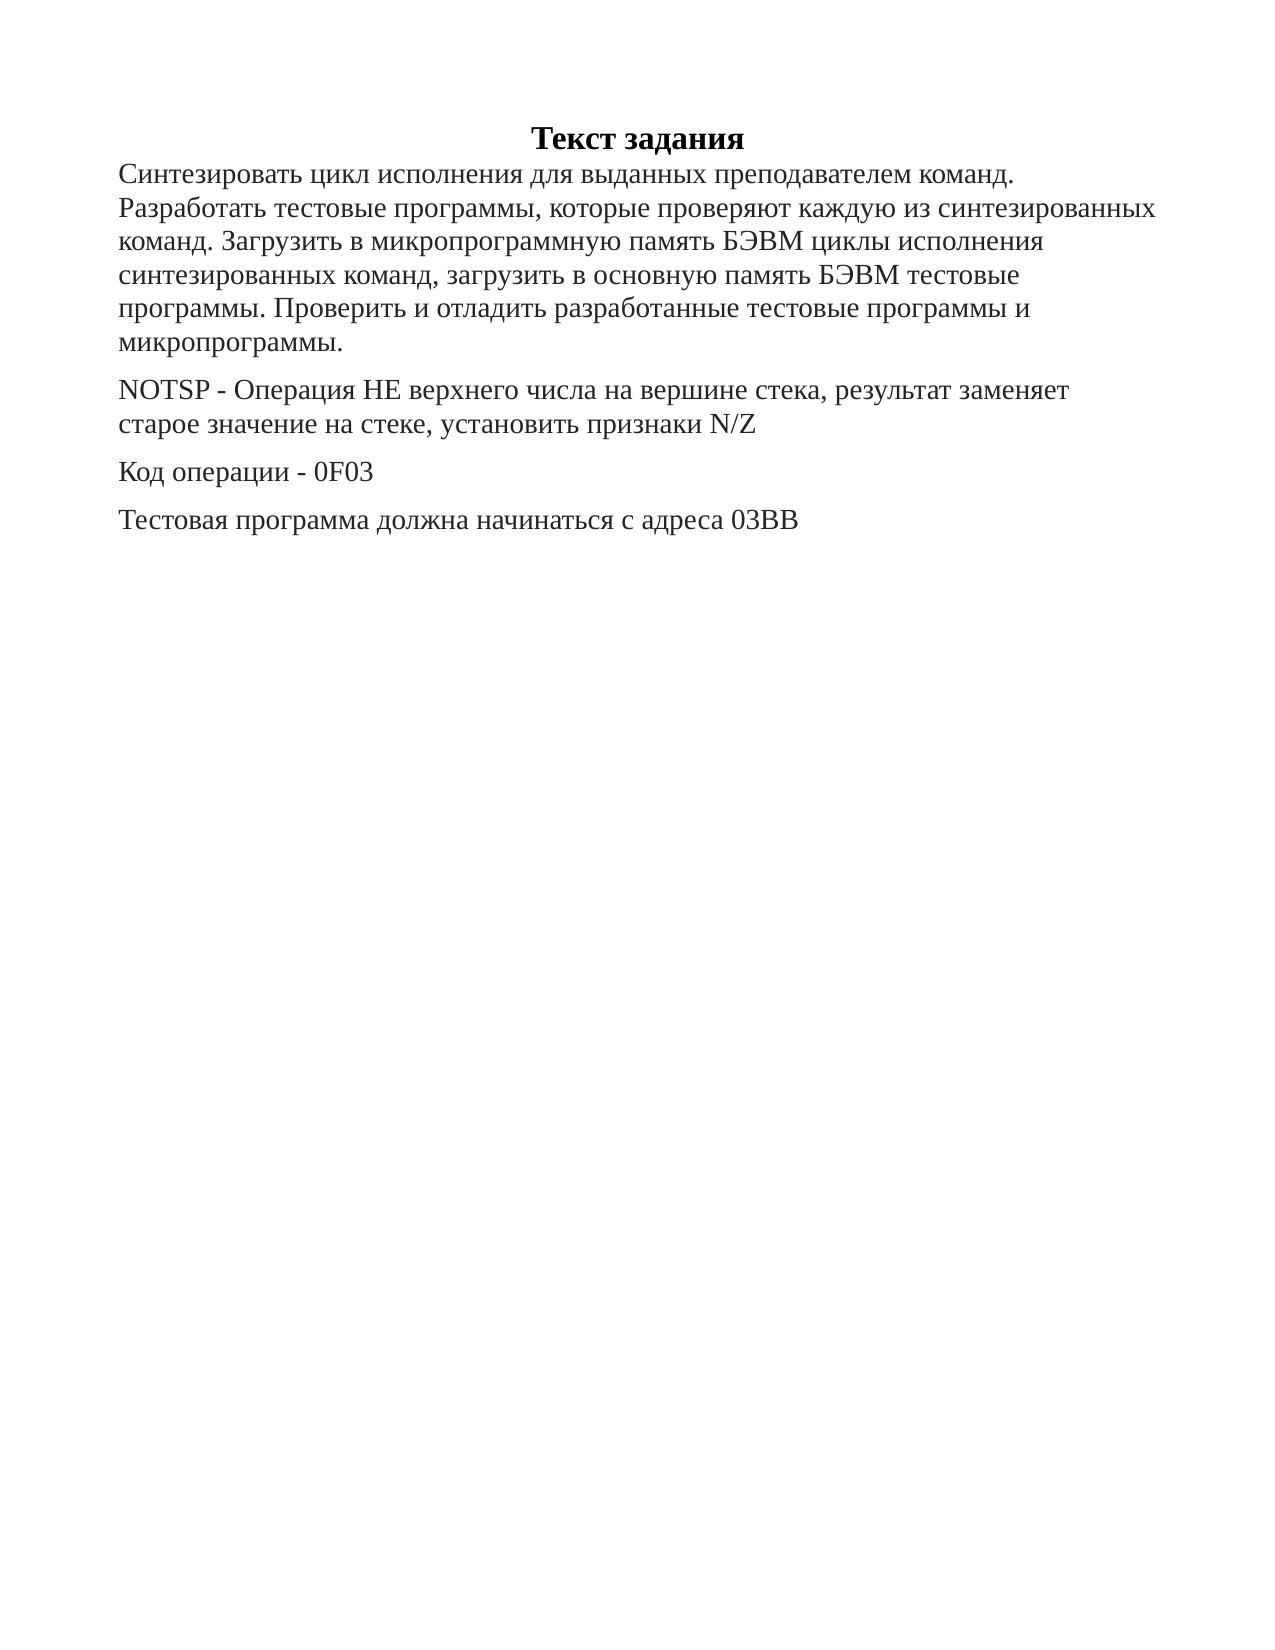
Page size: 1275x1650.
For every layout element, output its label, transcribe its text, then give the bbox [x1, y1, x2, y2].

text NOTSP - Операция НЕ верхнего числа на вершине стека, результат заменяет старое значение на стеке, установить признаки N/Z [118, 372, 1157, 439]
text Тестовая программа должна начинаться с адреса 03BB [118, 502, 1157, 536]
text Текст задания [118, 118, 1157, 156]
text Синтезировать цикл исполнения для выданных преподавателем команд. Разработать тестовые программы, которые проверяют каждую из синтезированных команд. Загрузить в микропрограммную память БЭВМ циклы исполнения синтезированных команд, загрузить в основную память БЭВМ тестовые программы. Проверить и отладить разработанные тестовые программы и микропрограммы. [118, 156, 1157, 358]
text Код операции - 0F03 [118, 454, 1157, 487]
